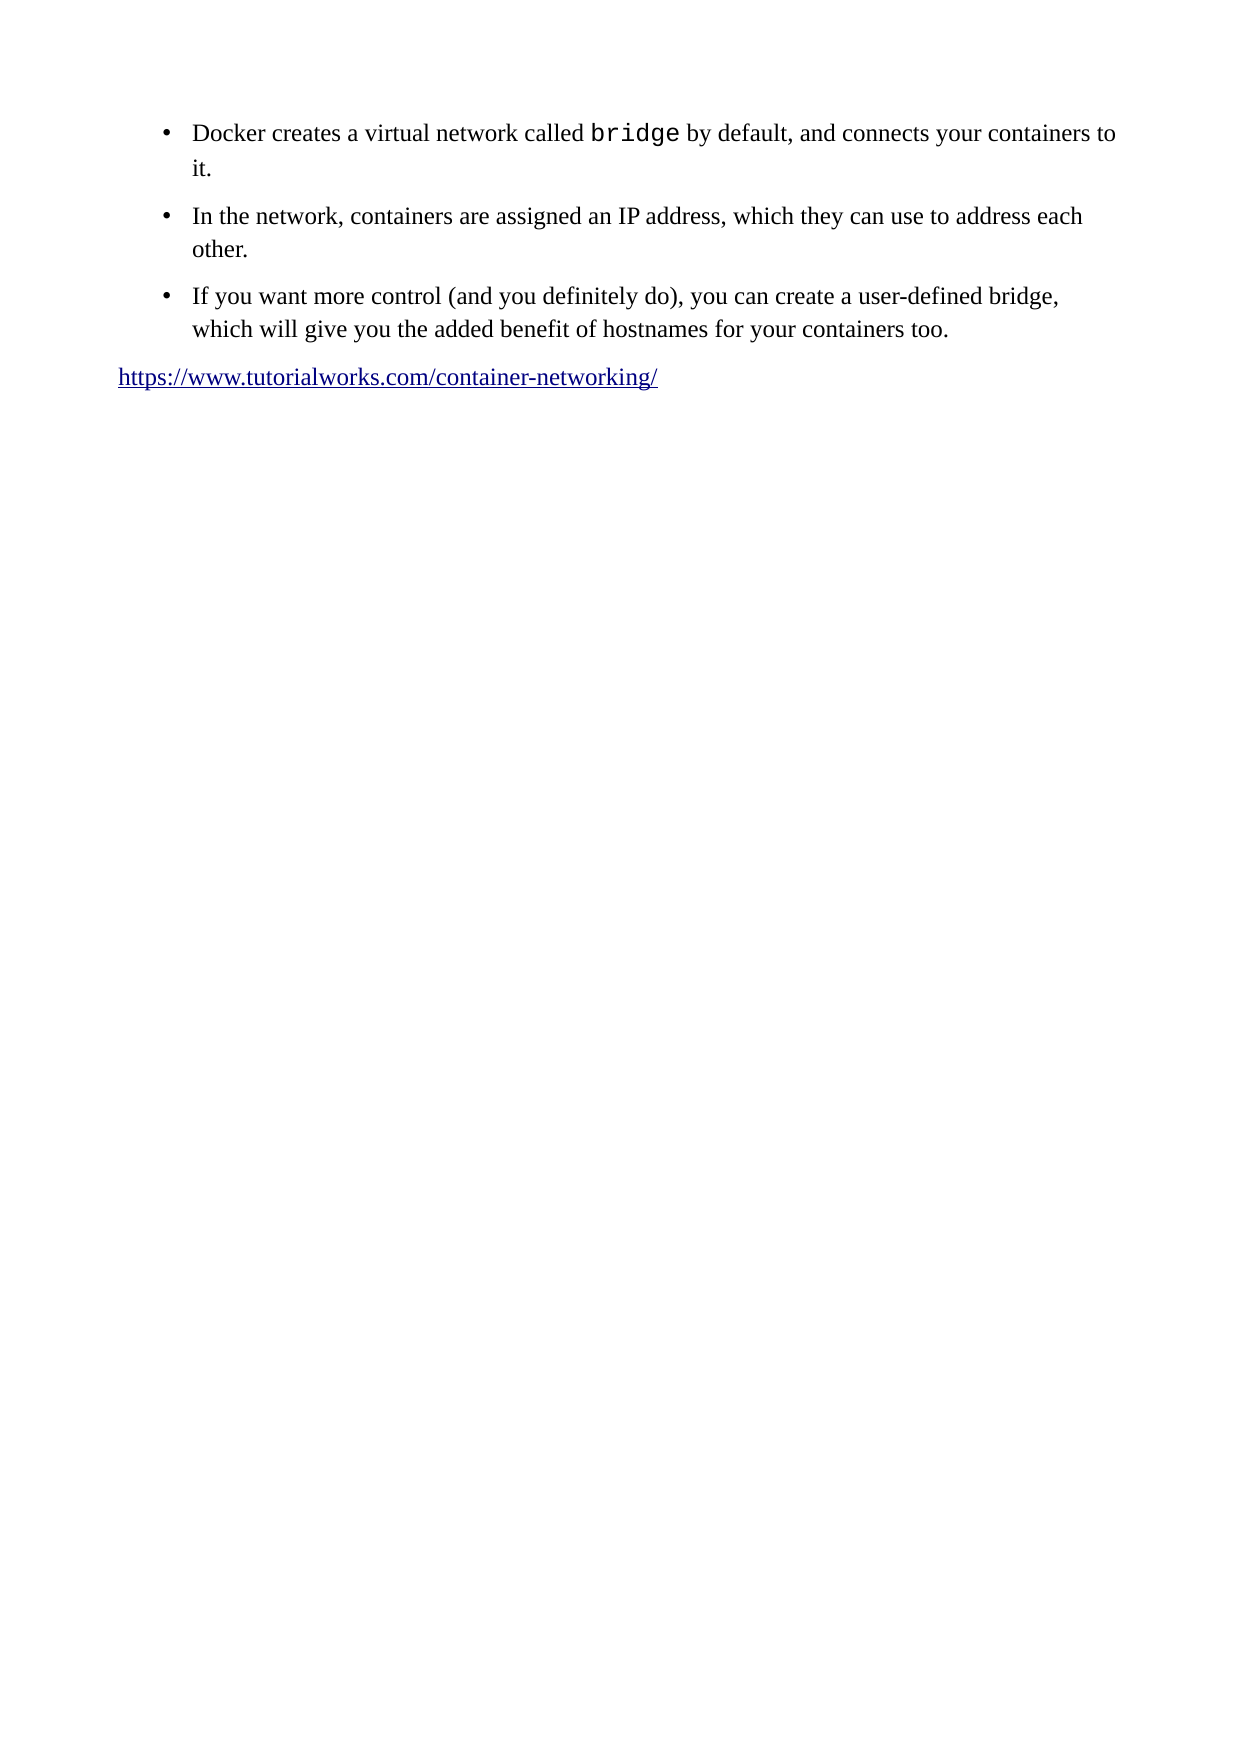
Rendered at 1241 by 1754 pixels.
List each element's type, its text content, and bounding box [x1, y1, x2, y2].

list In the network, containers are assigned an IP address, which they can use to address each other. [162, 201, 1122, 263]
list If you want more control (and you definitely do), you can create a user-defined bridge, which will give you the added benefit of hostnames for your containers too. [162, 281, 1122, 343]
list Docker creates a virtual network called bridge by default, and connects your containers to it. [162, 118, 1122, 182]
text https://www.tutorialworks.com/container-networking/ [118, 362, 1122, 391]
